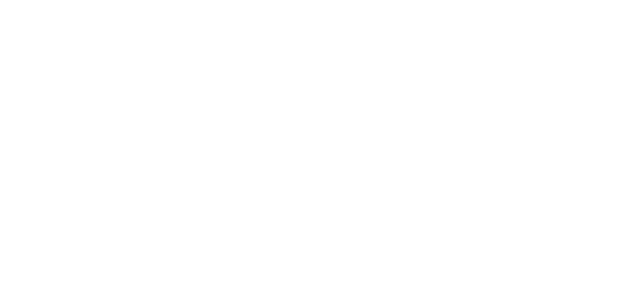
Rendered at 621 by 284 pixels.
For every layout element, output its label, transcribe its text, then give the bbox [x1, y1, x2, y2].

table_cell </for> [12, 18, 620, 35]
table_cell </for> [12, 0, 620, 18]
